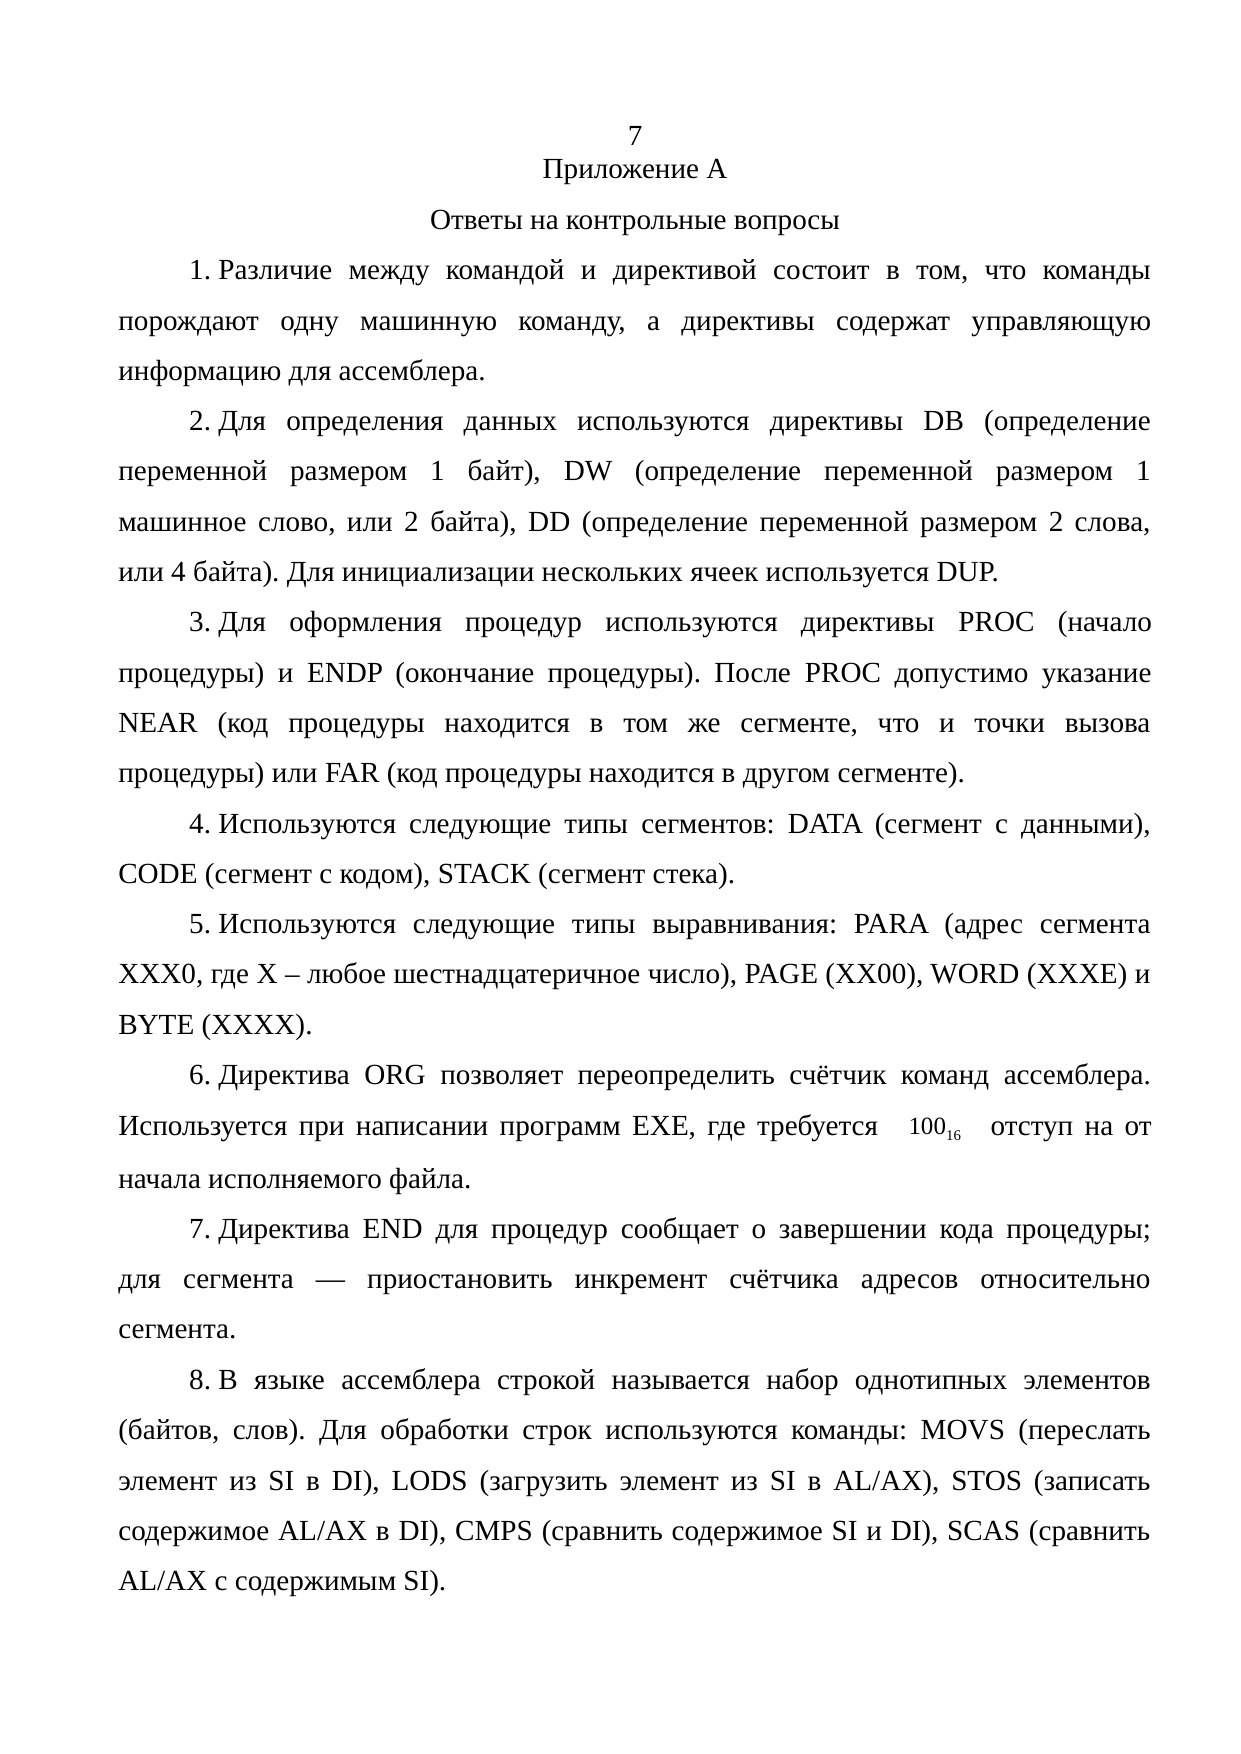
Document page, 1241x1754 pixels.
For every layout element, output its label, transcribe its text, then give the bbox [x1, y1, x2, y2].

text Приложение А [118, 152, 1152, 185]
list Используются следующие типы сегментов: DATA (сегмент с данными), CODE (сегмент с кодом), STACK (сегмент стека). [118, 806, 1152, 889]
list Различие между командой и директивой состоит в том, что команды порождают одну машинную команду, а директивы содержат управляющую информацию для ассемблера. [118, 252, 1152, 386]
list В языке ассемблера строкой называется набор однотипных элементов (байтов, слов). Для обработки строк используются команды: MOVS (переслать элемент из SI в DI), LODS (загрузить элемент из SI в AL/AX), STOS (записать содержимое AL/AX в DI), CMPS (сравнить содержимое SI и DI), SCAS (сравнить AL/AX с содержимым SI). [118, 1362, 1152, 1597]
list Директива END для процедур сообщает о завершении кода процедуры; для сегмента — приостановить инкремент счётчика адресов относительно сегмента. [118, 1211, 1152, 1345]
list Для оформления процедур используются директивы PROC (начало процедуры) и ENDP (окончание процедуры). После PROC допустимо указание NEAR (код процедуры находится в том же сегменте, что и точки вызова процедуры) или FAR (код процедуры находится в другом сегменте). [118, 604, 1152, 789]
list Для определения данных используются директивы DB (определение переменной размером 1 байт), DW (определение переменной размером 1 машинное слово, или 2 байта), DD (определение переменной размером 2 слова, или 4 байта). Для инициализации нескольких ячеек используется DUP. [118, 403, 1152, 588]
list Используются следующие типы выравнивания: PARA (адрес сегмента XXX0, где X – любое шестнадцатеричное число), PAGE (XX00), WORD (XXXE) и BYTE (XXXX). [118, 906, 1152, 1041]
text Ответы на контрольные вопросы [118, 202, 1152, 236]
list Директива ORG позволяет переопределить счётчик команд ассемблера. Используется при написании программ EXE, где требуется отступ на от начала исполняемого файла. [118, 1057, 1152, 1194]
